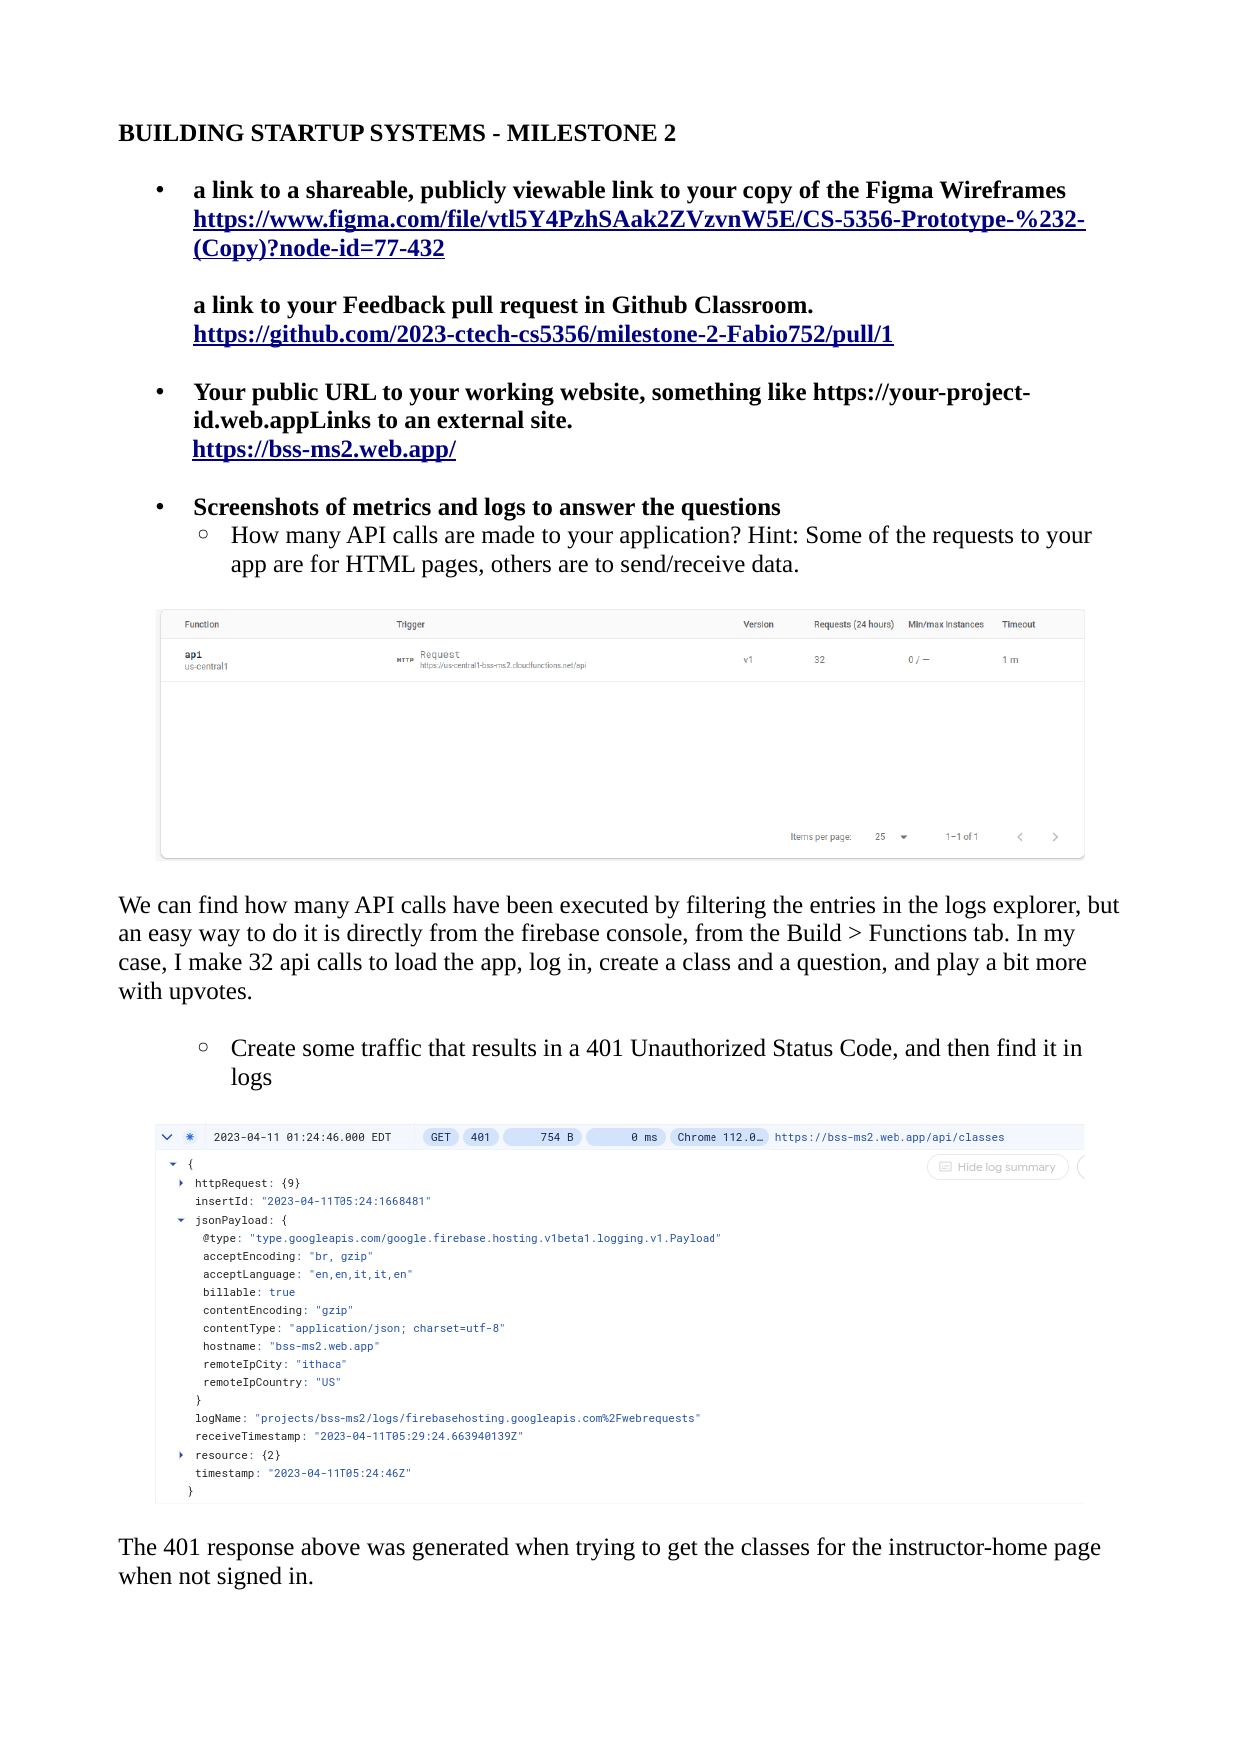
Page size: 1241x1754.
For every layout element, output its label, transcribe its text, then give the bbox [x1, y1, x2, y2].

list a link to a shareable, publicly viewable link to your copy of the Figma Wireframes [156, 176, 1122, 204]
list a link to your Feedback pull request in Github Classroom. [156, 291, 1122, 319]
list Your public URL to your working website, something like https://your-project-id.web.appLinks to an external site. [156, 377, 1122, 434]
list How many API calls are made to your application? Hint: Some of the requests to your app are for HTML pages, others are to send/receive data. [193, 521, 1122, 578]
picture [155, 1121, 1085, 1504]
list Create some traffic that results in a 401 Unauthorized Status Code, and then find it in logs [193, 1033, 1122, 1091]
text We can find how many API calls have been executed by filtering the entries in the logs explorer, but an easy way to do it is directly from the firebase console, from the Build > Functions tab. In my case, I make 32 api calls to load the app, log in, create a class and a question, and play a bit more with upvotes. [118, 890, 1122, 1005]
list Screenshots of metrics and logs to answer the questions [156, 492, 1122, 521]
text The 401 response above was generated when trying to get the classes for the instructor-home page when not signed in. [118, 1532, 1122, 1589]
list https://github.com/2023-ctech-cs5356/milestone-2-Fabio752/pull/1 [156, 319, 1122, 348]
text https://bss-ms2.web.app/ [118, 434, 1122, 463]
picture [155, 609, 1085, 861]
text BUILDING STARTUP SYSTEMS - MILESTONE 2 [118, 118, 1122, 147]
list https://www.figma.com/file/vtl5Y4PzhSAak2ZVzvnW5E/CS-5356-Prototype-%232-(Copy)?node-id=77-432 [156, 204, 1122, 262]
